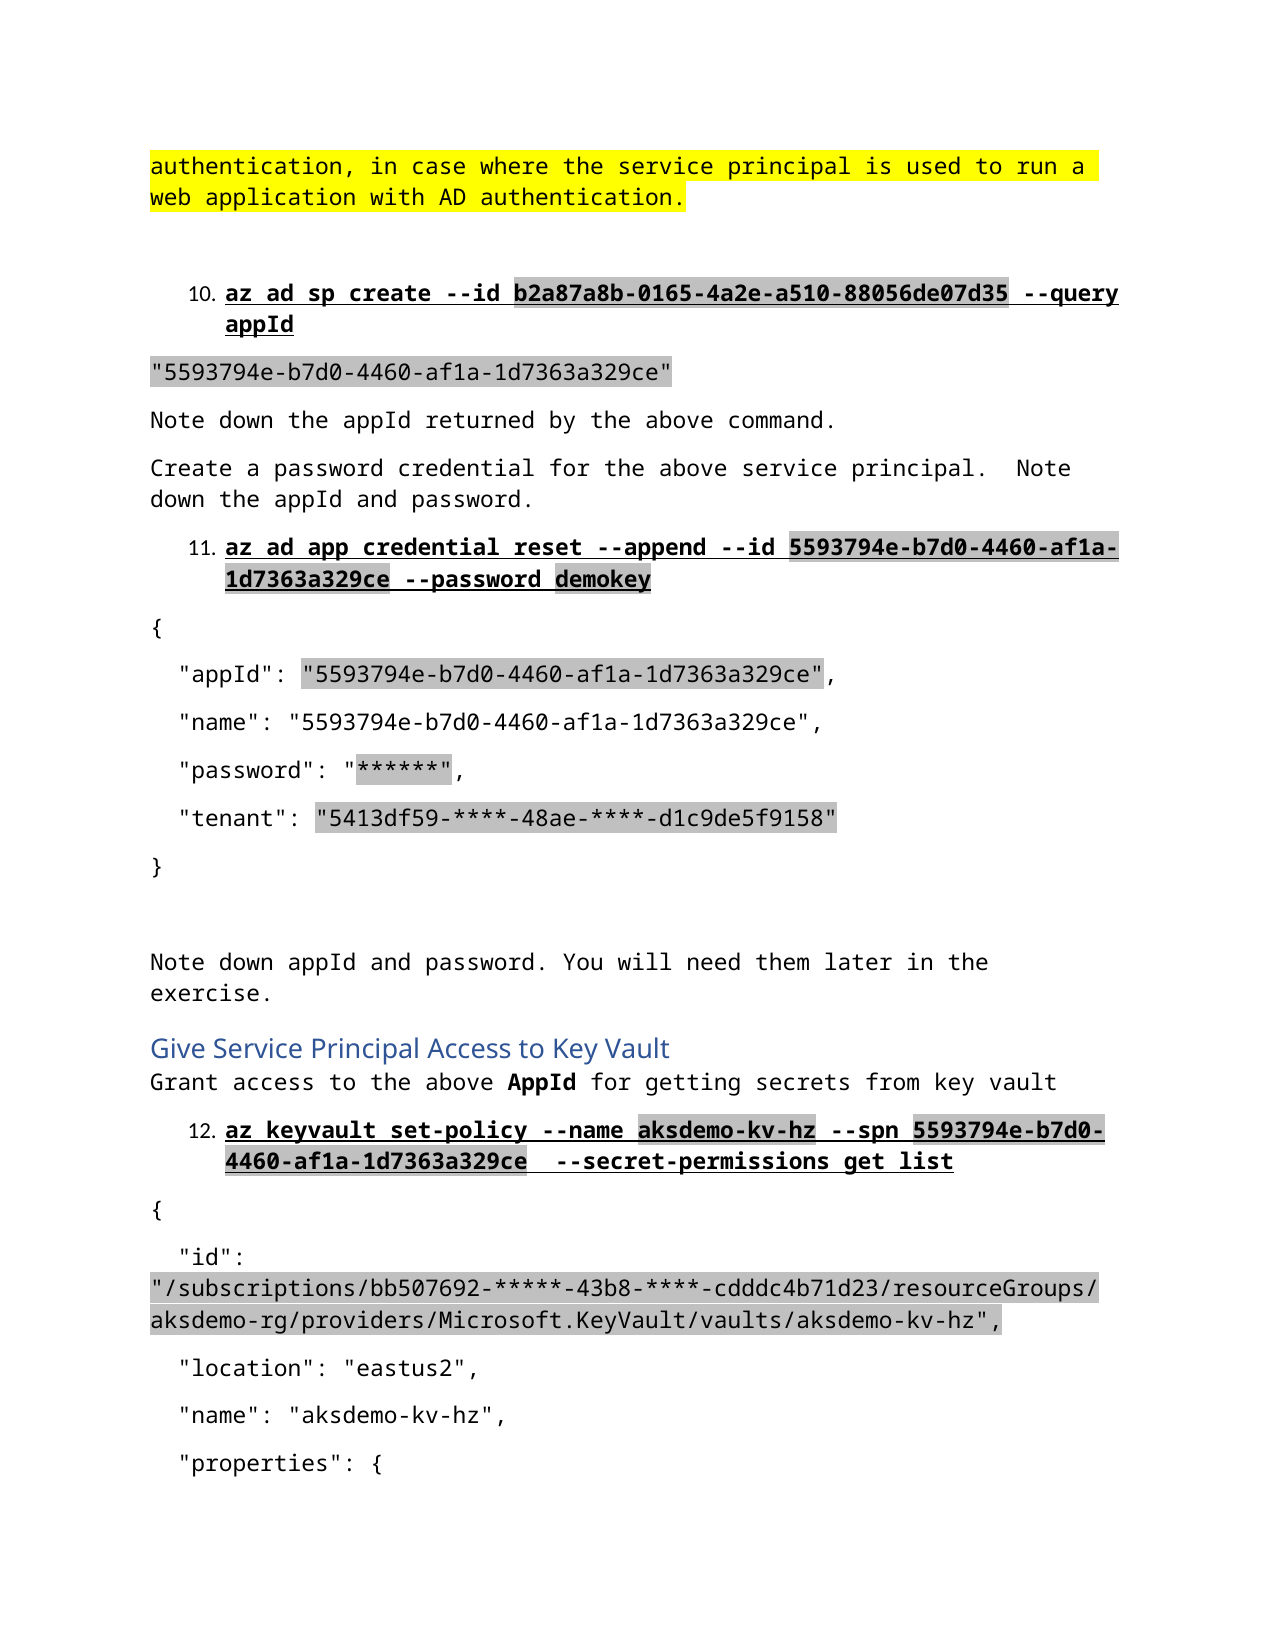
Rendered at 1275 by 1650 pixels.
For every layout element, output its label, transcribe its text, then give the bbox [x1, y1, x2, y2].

text Note down appId and password. You will need them later in the exercise. [150, 946, 1125, 1008]
text Note down the appId returned by the above command. [150, 404, 1125, 435]
text "tenant": "5413df59-****-48ae-****-d1c9de5f9158" [150, 802, 1125, 833]
subtitle Give Service Principal Access to Key Vault [150, 1029, 1125, 1066]
text "location": "eastus2", [150, 1351, 1125, 1383]
list az ad app credential reset --append --id 5593794e-b7d0-4460-af1a-1d7363a329ce --password demokey [187, 531, 1125, 594]
text "appId": "5593794e-b7d0-4460-af1a-1d7363a329ce", [150, 658, 1125, 689]
text authentication, in case where the service principal is used to run a web application with AD authentication. [150, 150, 1125, 212]
list az keyvault set-policy --name aksdemo-kv-hz --spn 5593794e-b7d0-4460-af1a-1d7363a329ce --secret-permissions get list [187, 1114, 1125, 1176]
text { [150, 1193, 1125, 1224]
text Grant access to the above AppId for getting secrets from key vault [150, 1066, 1125, 1097]
text "5593794e-b7d0-4460-af1a-1d7363a329ce" [150, 356, 1125, 387]
text "id": "/subscriptions/bb507692-*****-43b8-****-cdddc4b71d23/resourceGroups/aksdemo-rg/providers/Microsoft.KeyVault/vaults/aksdemo-kv-hz", [150, 1241, 1125, 1335]
text { [150, 610, 1125, 642]
text "password": "******", [150, 754, 1125, 785]
text "name": "aksdemo-kv-hz", [150, 1399, 1125, 1431]
text "properties": { [150, 1447, 1125, 1478]
text Create a password credential for the above service principal. Note down the appId and password. [150, 452, 1125, 514]
text } [150, 850, 1125, 881]
text "name": "5593794e-b7d0-4460-af1a-1d7363a329ce", [150, 706, 1125, 737]
list az ad sp create --id b2a87a8b-0165-4a2e-a510-88056de07d35 --query appId [187, 277, 1125, 339]
